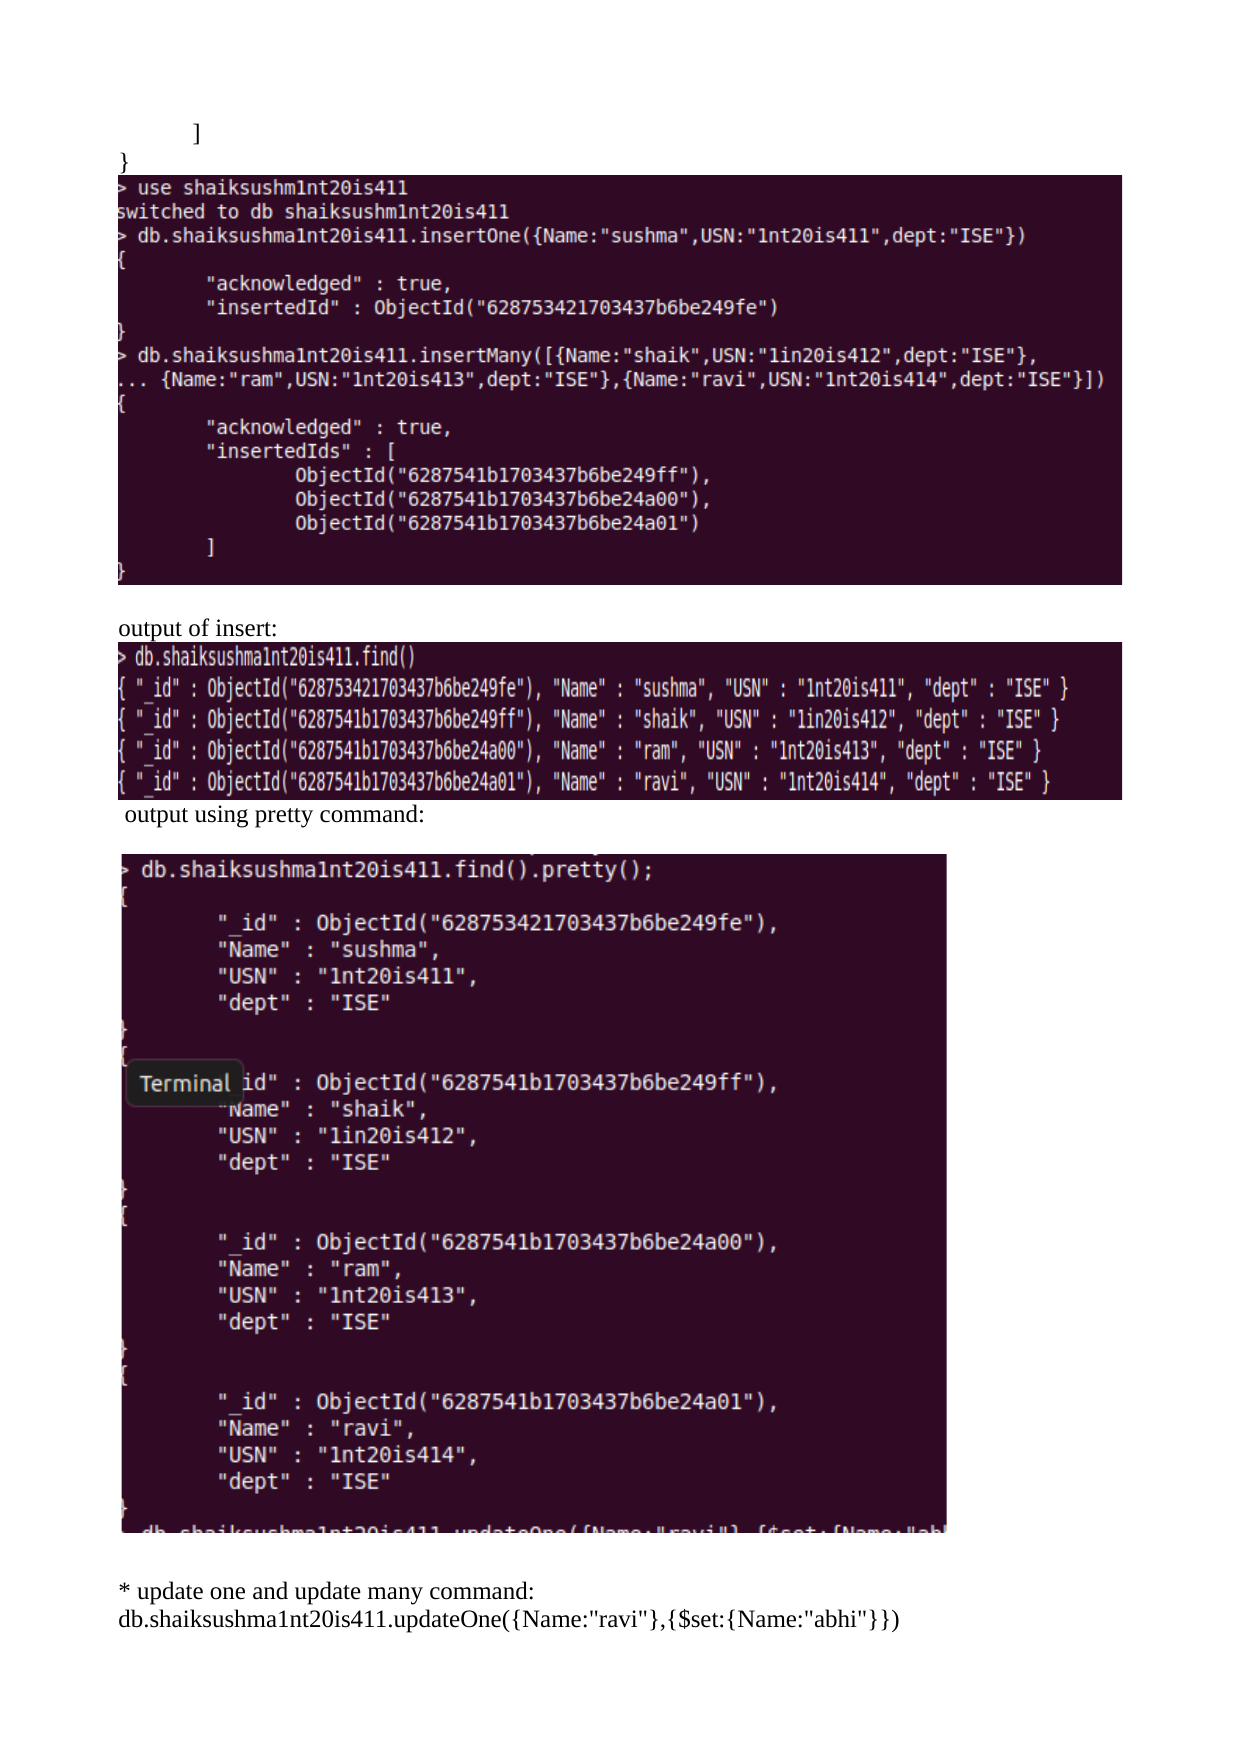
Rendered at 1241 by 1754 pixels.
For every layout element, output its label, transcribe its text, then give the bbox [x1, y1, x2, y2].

text * update one and update many command: [118, 1576, 1122, 1604]
text db.shaiksushma1nt20is411.updateOne({Name:"ravi"},{$set:{Name:"abhi"}}) [118, 1604, 1122, 1633]
text output using pretty command: [118, 800, 1122, 828]
text } [118, 147, 1122, 175]
text ] [118, 118, 1122, 147]
text output of insert: [118, 613, 1122, 642]
